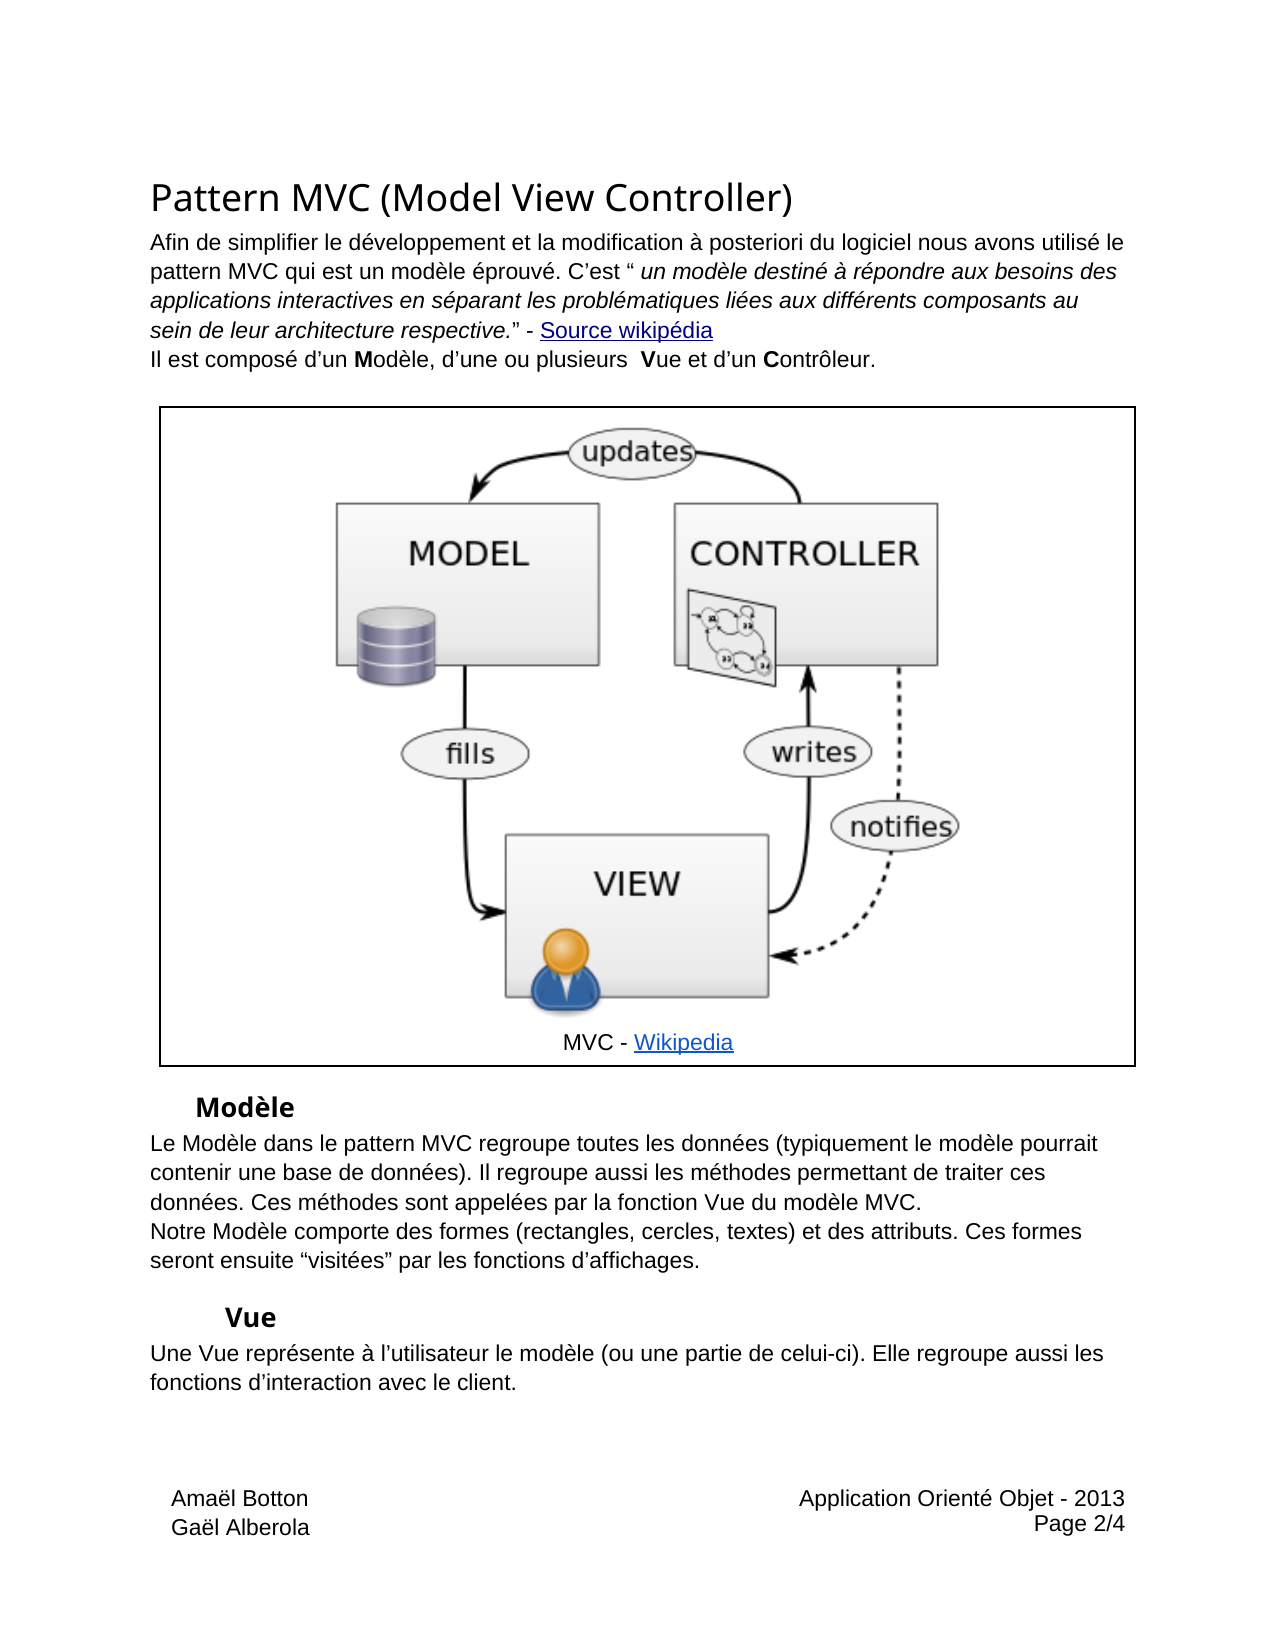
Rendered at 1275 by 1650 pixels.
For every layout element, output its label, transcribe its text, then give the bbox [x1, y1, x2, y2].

picture [326, 418, 969, 1030]
text Afin de simplifier le développement et la modification à posteriori du logiciel nous avons utilisé le pattern MVC qui est un modèle éprouvé. C’est “ un modèle destiné à répondre aux besoins des applications interactives en séparant les problématiques liées aux différents composants au sein de leur architecture respective.” - Source wikipédia [150, 229, 1125, 343]
text Une Vue représente à l’utilisateur le modèle (ou une partie de celui-ci). Elle regroupe aussi les fonctions d’interaction avec le client. [150, 1341, 1125, 1396]
text Le Modèle dans le pattern MVC regroupe toutes les données (typiquement le modèle pourrait contenir une base de données). Il regroupe aussi les méthodes permettant de traiter ces données. Ces méthodes sont appelées par la fonction Vue du modèle MVC. [150, 1131, 1125, 1215]
table_header MVC - Wikipedia [161, 408, 1134, 1065]
subtitle Vue [225, 1298, 1125, 1335]
text Notre Modèle comporte des formes (rectangles, cercles, textes) et des attributs. Ces formes seront ensuite “visitées” par les fonctions d’affichages. [150, 1219, 1125, 1274]
text Il est composé d’un Modèle, d’une ou plusieurs Vue et d’un Contrôleur. [150, 347, 1125, 373]
subtitle Pattern MVC (Model View Controller) [150, 171, 1125, 222]
subtitle Modèle [195, 1088, 1125, 1125]
